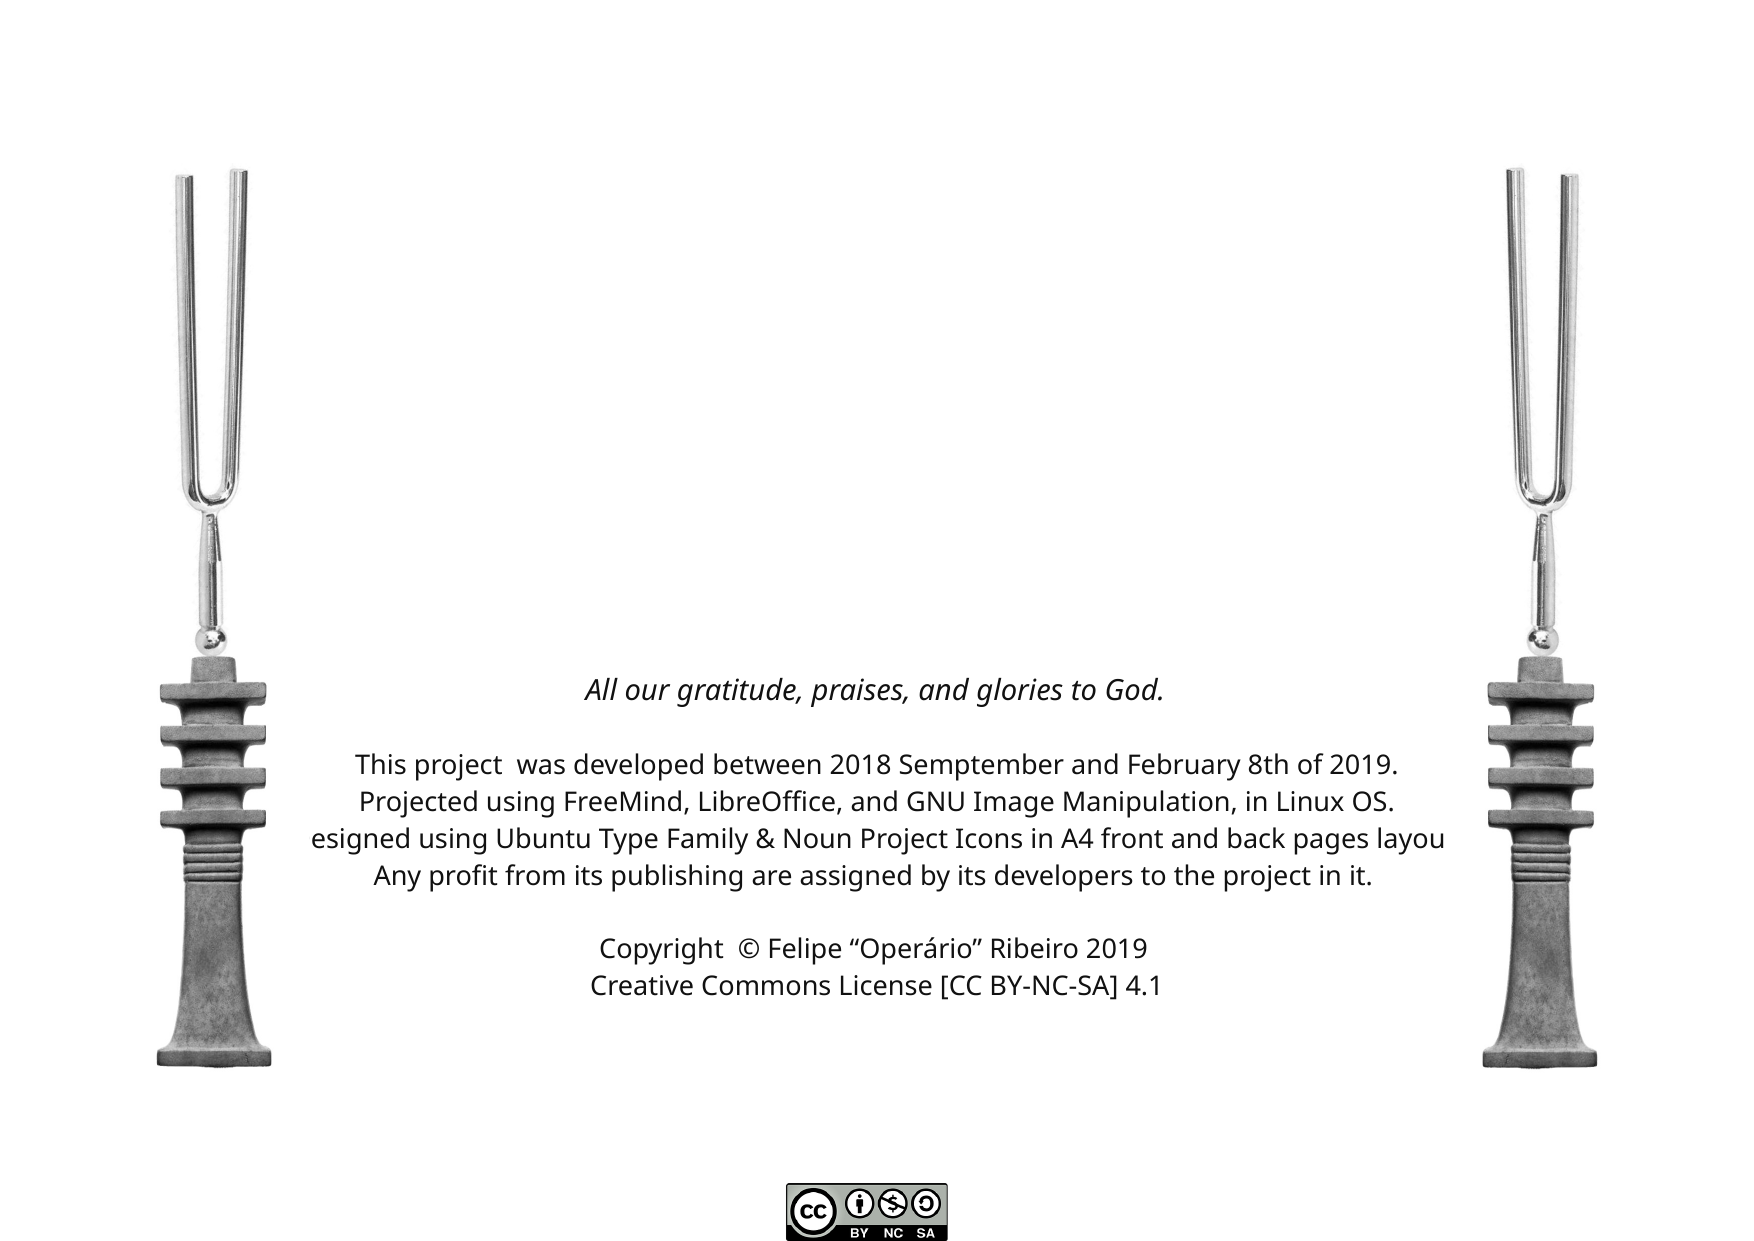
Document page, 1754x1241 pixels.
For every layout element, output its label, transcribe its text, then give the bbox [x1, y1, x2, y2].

text This project was developed between 2018 Semptember and February 8th of 2019. [310, 745, 1444, 782]
picture [1444, 163, 1639, 1077]
text Creative Commons License [CC BY-NC-SA] 4.1 [310, 967, 1444, 1003]
text Any profit from its publishing are assigned by its developers to the project in it. [310, 856, 1444, 893]
text Copyright © Felipe “Operário” Ribeiro 2019 [310, 930, 1444, 967]
text Projected using FreeMind, LibreOffice, and GNU Image Manipulation, in Linux OS. [310, 782, 1444, 819]
picture [115, 163, 310, 1077]
text All our gratitude, praises, and glories to God. [310, 669, 1444, 708]
text Designed using Ubuntu Type Family & Noun Project Icons in A4 front and back pages layout. [310, 819, 1444, 856]
picture [785, 1183, 948, 1241]
